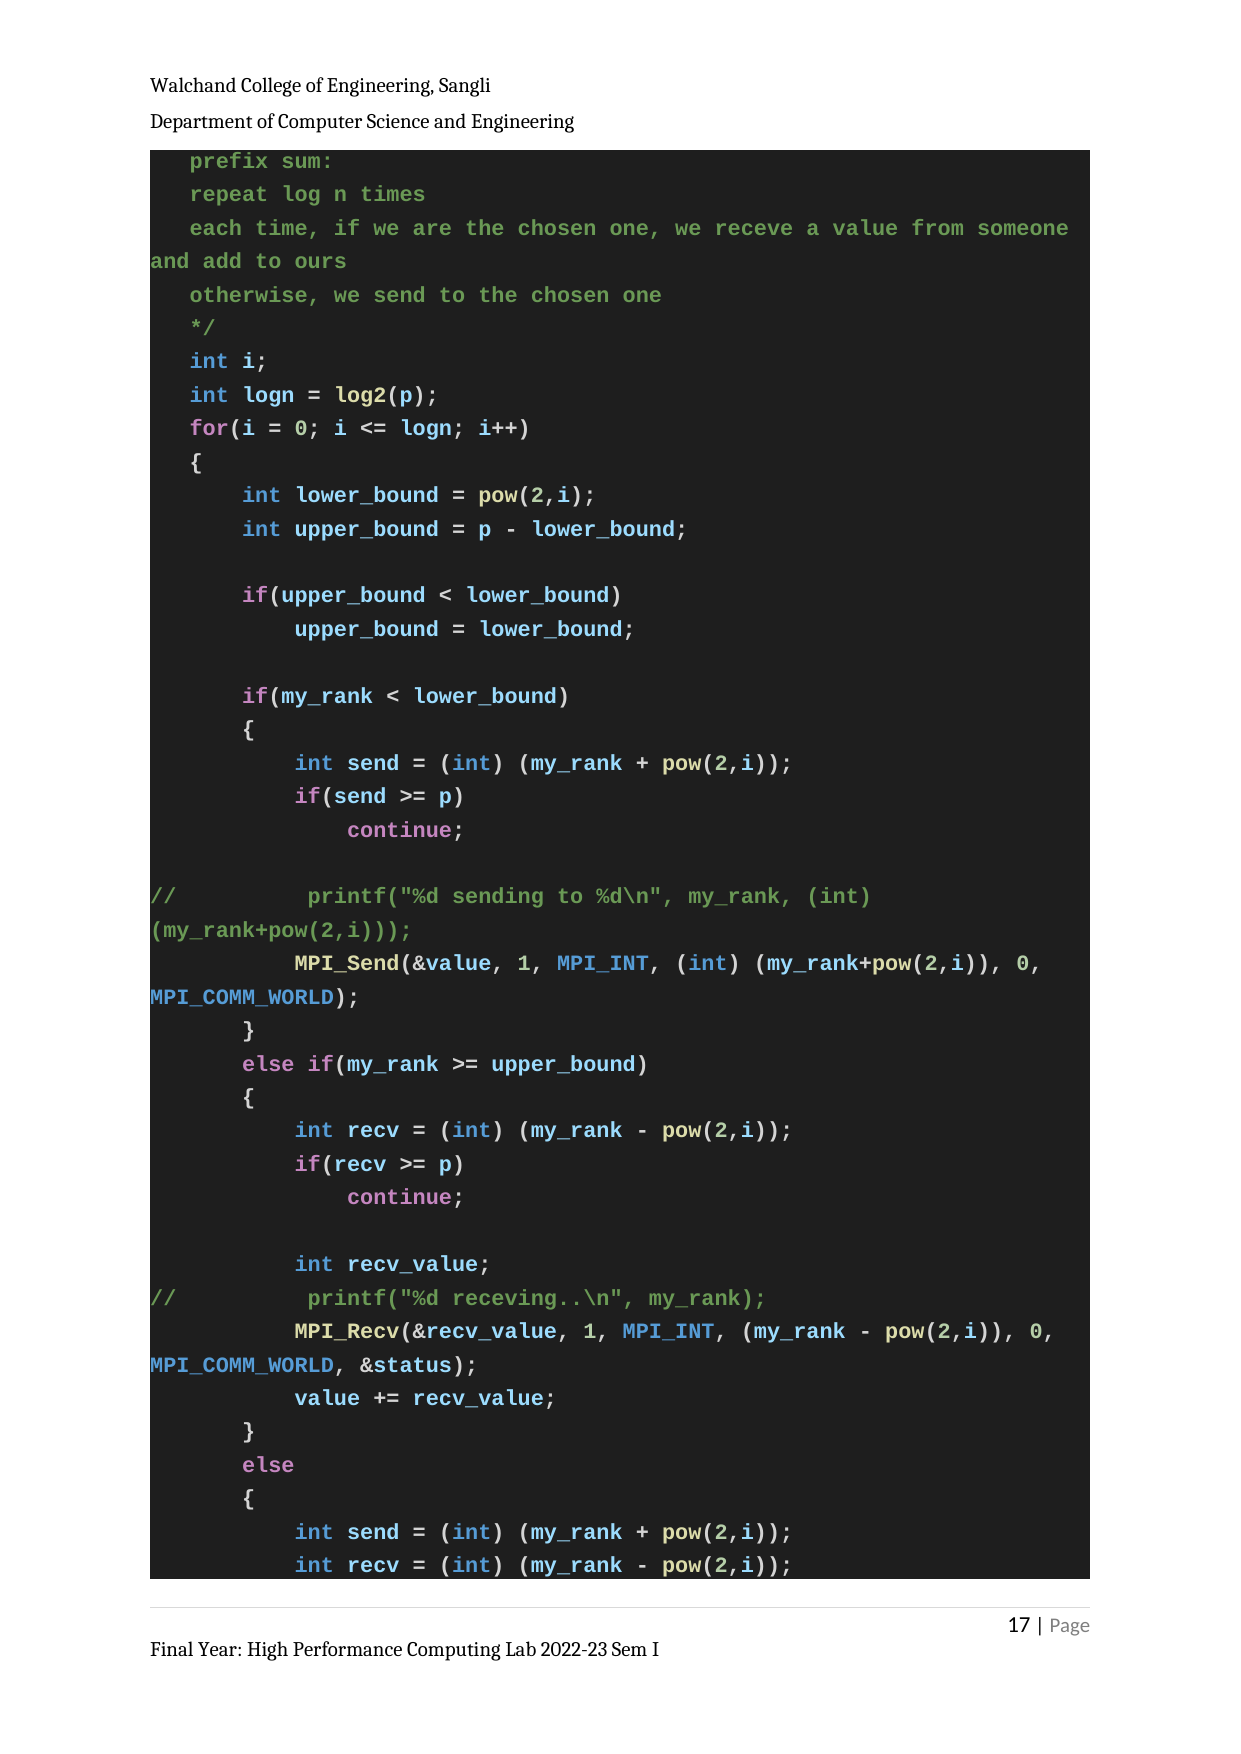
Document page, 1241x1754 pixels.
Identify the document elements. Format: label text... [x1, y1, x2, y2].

text int upper_bound = p - lower_bound; [150, 518, 1090, 543]
text continue; [150, 819, 1090, 843]
text int lower_bound = pow(2,i); [150, 484, 1090, 509]
text { [150, 718, 1090, 743]
text MPI_Send(&value, 1, MPI_INT, (int) (my_rank+pow(2,i)), 0, MPI_COMM_WORLD); [150, 952, 1090, 1011]
text if(send >= p) [150, 785, 1090, 810]
text { [150, 1086, 1090, 1111]
text int send = (int) (my_rank + pow(2,i)); [150, 752, 1090, 777]
text // printf("%d sending to %d\n", my_rank, (int) (my_rank+pow(2,i))); [150, 886, 1090, 944]
text int recv = (int) (my_rank - pow(2,i)); [150, 1120, 1090, 1144]
text // printf("%d receving..\n", my_rank); [150, 1287, 1090, 1312]
text if(my_rank < lower_bound) [150, 685, 1090, 710]
text for(i = 0; i <= logn; i++) [150, 417, 1090, 442]
text { [150, 451, 1090, 476]
text if(recv >= p) [150, 1153, 1090, 1178]
text continue; [150, 1187, 1090, 1211]
text repeat log n times [150, 183, 1090, 208]
text else if(my_rank >= upper_bound) [150, 1053, 1090, 1078]
text else [150, 1454, 1090, 1479]
text */ [150, 317, 1090, 342]
text otherwise, we send to the chosen one [150, 284, 1090, 308]
text MPI_Recv(&recv_value, 1, MPI_INT, (my_rank - pow(2,i)), 0, MPI_COMM_WORLD, &status); [150, 1320, 1090, 1378]
text prefix sum: [150, 150, 1090, 175]
text { [150, 1487, 1090, 1512]
text int logn = log2(p); [150, 384, 1090, 409]
text int i; [150, 351, 1090, 375]
text int recv_value; [150, 1253, 1090, 1278]
text if(upper_bound < lower_bound) [150, 585, 1090, 609]
text } [150, 1019, 1090, 1044]
text each time, if we are the chosen one, we receve a value from someone and add to ours [150, 217, 1090, 275]
text upper_bound = lower_bound; [150, 618, 1090, 643]
text int recv = (int) (my_rank - pow(2,i)); [150, 1554, 1090, 1579]
text int send = (int) (my_rank + pow(2,i)); [150, 1521, 1090, 1546]
text value += recv_value; [150, 1387, 1090, 1412]
text } [150, 1421, 1090, 1445]
